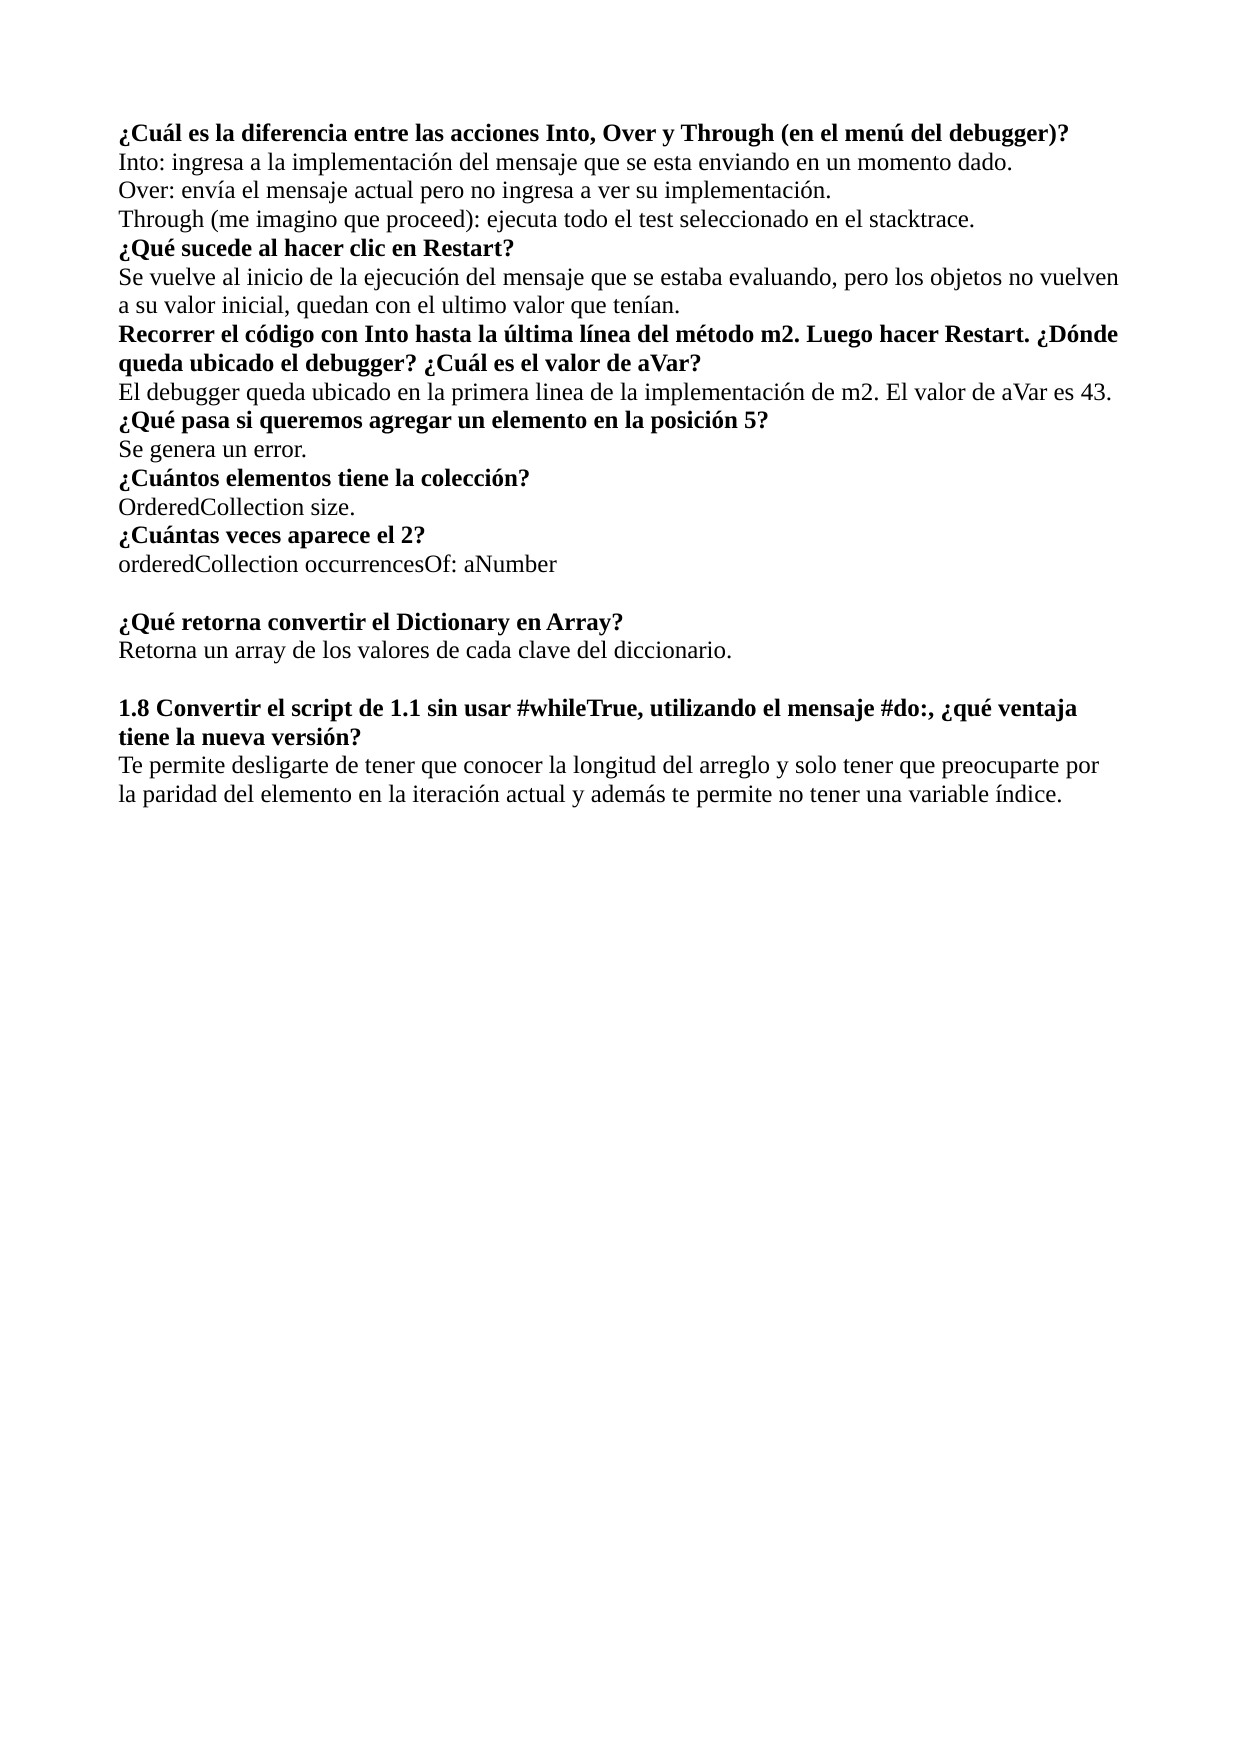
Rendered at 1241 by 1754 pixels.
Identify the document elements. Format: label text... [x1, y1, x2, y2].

text Recorrer el código con Into hasta la última línea del método m2. Luego hacer Restart. ¿Dónde queda ubicado el debugger? ¿Cuál es el valor de aVar? [118, 319, 1122, 377]
text ¿Qué retorna convertir el Dictionary en Array? [118, 607, 1122, 636]
text ¿Cuál es la diferencia entre las acciones Into, Over y Through (en el menú del debugger)? [118, 118, 1122, 147]
text Se genera un error. [118, 434, 1122, 463]
text Through (me imagino que proceed): ejecuta todo el test seleccionado en el stacktrace. [118, 204, 1122, 233]
text ¿Qué sucede al hacer clic en Restart? [118, 233, 1122, 262]
text ¿Cuántas veces aparece el 2? [118, 521, 1122, 549]
text 1.8 Convertir el script de 1.1 sin usar #whileTrue, utilizando el mensaje #do:, ¿qué ventaja tiene la nueva versión? [118, 693, 1122, 751]
text El debugger queda ubicado en la primera linea de la implementación de m2. El valor de aVar es 43. [118, 377, 1122, 406]
text Te permite desligarte de tener que conocer la longitud del arreglo y solo tener que preocuparte por la paridad del elemento en la iteración actual y además te permite no tener una variable índice. [118, 751, 1122, 808]
text ¿Cuántos elementos tiene la colección? [118, 463, 1122, 492]
text Retorna un array de los valores de cada clave del diccionario. [118, 636, 1122, 664]
text ¿Qué pasa si queremos agregar un elemento en la posición 5? [118, 406, 1122, 434]
text Se vuelve al inicio de la ejecución del mensaje que se estaba evaluando, pero los objetos no vuelven a su valor inicial, quedan con el ultimo valor que tenían. [118, 262, 1122, 319]
text OrderedCollection size. [118, 492, 1122, 521]
text Over: envía el mensaje actual pero no ingresa a ver su implementación. [118, 176, 1122, 204]
text orderedCollection occurrencesOf: aNumber [118, 549, 1122, 578]
text Into: ingresa a la implementación del mensaje que se esta enviando en un momento dado. [118, 147, 1122, 176]
